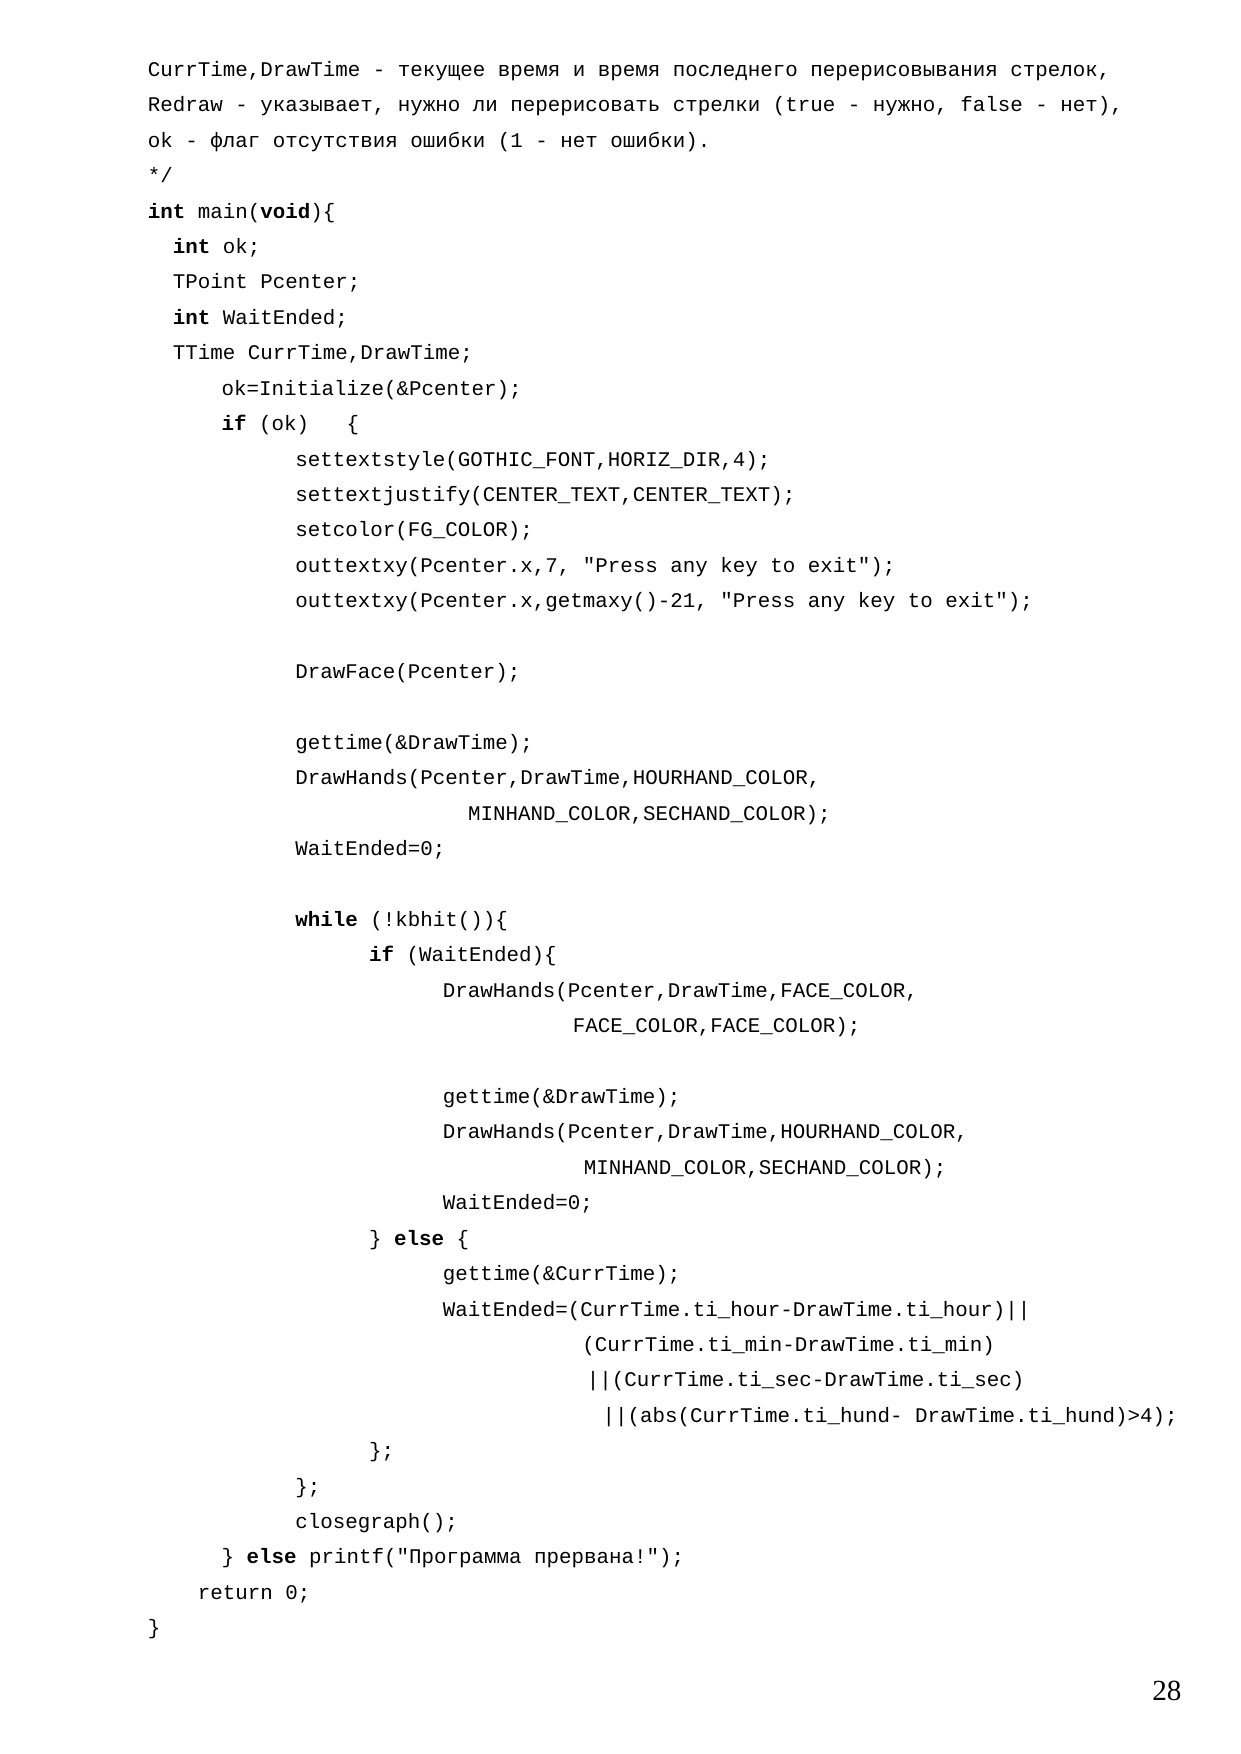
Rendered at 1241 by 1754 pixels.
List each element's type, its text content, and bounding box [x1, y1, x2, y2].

subtitle */ [148, 165, 1181, 189]
subtitle MINHAND_COLOR,SECHAND_COLOR); [148, 803, 1181, 826]
subtitle outtextxy(Pcenter.x,getmaxy()-21, "Press any key to exit"); [148, 590, 1181, 614]
subtitle settextstyle(GOTHIC_FONT,HORIZ_DIR,4); [148, 449, 1181, 472]
subtitle outtextxy(Pcenter.x,7, "Press any key to exit"); [148, 555, 1181, 578]
subtitle WaitEnded=0; [148, 1192, 1181, 1216]
subtitle Redraw - указывает, нужно ли перерисовать стрелки (true - нужно, false - нет), [148, 94, 1181, 118]
subtitle }; [148, 1476, 1181, 1499]
subtitle }; [148, 1440, 1181, 1464]
subtitle } else printf("Программа прервана!"); [148, 1547, 1181, 1570]
subtitle gettime(&CurrTime); [148, 1263, 1181, 1287]
subtitle ok=Initialize(&Pcenter); [148, 378, 1181, 401]
subtitle if (ok) { [148, 413, 1181, 437]
subtitle DrawHands(Pcenter,DrawTime,HOURHAND_COLOR, [148, 1122, 1181, 1145]
subtitle gettime(&DrawTime); [148, 1086, 1181, 1110]
subtitle DrawHands(Pcenter,DrawTime,HOURHAND_COLOR, [148, 767, 1181, 791]
subtitle WaitEnded=(CurrTime.ti_hour-DrawTime.ti_hour)|| [148, 1299, 1181, 1322]
subtitle ok - флаг отсутствия ошибки (1 - нет ошибки). [148, 130, 1181, 153]
subtitle TPoint Pcenter; [148, 272, 1181, 295]
subtitle FACE_COLOR,FACE_COLOR); [148, 1015, 1181, 1039]
subtitle ||(CurrTime.ti_sec-DrawTime.ti_sec) [148, 1369, 1181, 1393]
subtitle TTime CurrTime,DrawTime; [148, 342, 1181, 366]
subtitle while (!kbhit()){ [148, 909, 1181, 933]
subtitle } else { [148, 1228, 1181, 1251]
subtitle return 0; [148, 1582, 1181, 1606]
subtitle int ok; [148, 236, 1181, 260]
subtitle setcolor(FG_COLOR); [148, 519, 1181, 543]
subtitle CurrTime,DrawTime - текущее время и время последнего перерисовывания стрелок, [148, 59, 1181, 83]
subtitle (CurrTime.ti_min-DrawTime.ti_min) [148, 1334, 1181, 1358]
subtitle settextjustify(CENTER_TEXT,CENTER_TEXT); [148, 484, 1181, 508]
subtitle if (WaitEnded){ [148, 944, 1181, 968]
subtitle DrawFace(Pcenter); [148, 661, 1181, 685]
subtitle int WaitEnded; [148, 307, 1181, 331]
subtitle } [148, 1617, 1181, 1641]
subtitle WaitEnded=0; [148, 838, 1181, 862]
subtitle gettime(&DrawTime); [148, 732, 1181, 756]
subtitle DrawHands(Pcenter,DrawTime,FACE_COLOR, [148, 980, 1181, 1003]
subtitle int main(void){ [148, 201, 1181, 224]
subtitle MINHAND_COLOR,SECHAND_COLOR); [148, 1157, 1181, 1181]
subtitle closegraph(); [148, 1511, 1181, 1535]
subtitle ||(abs(CurrTime.ti_hund- DrawTime.ti_hund)>4); [148, 1405, 1181, 1428]
